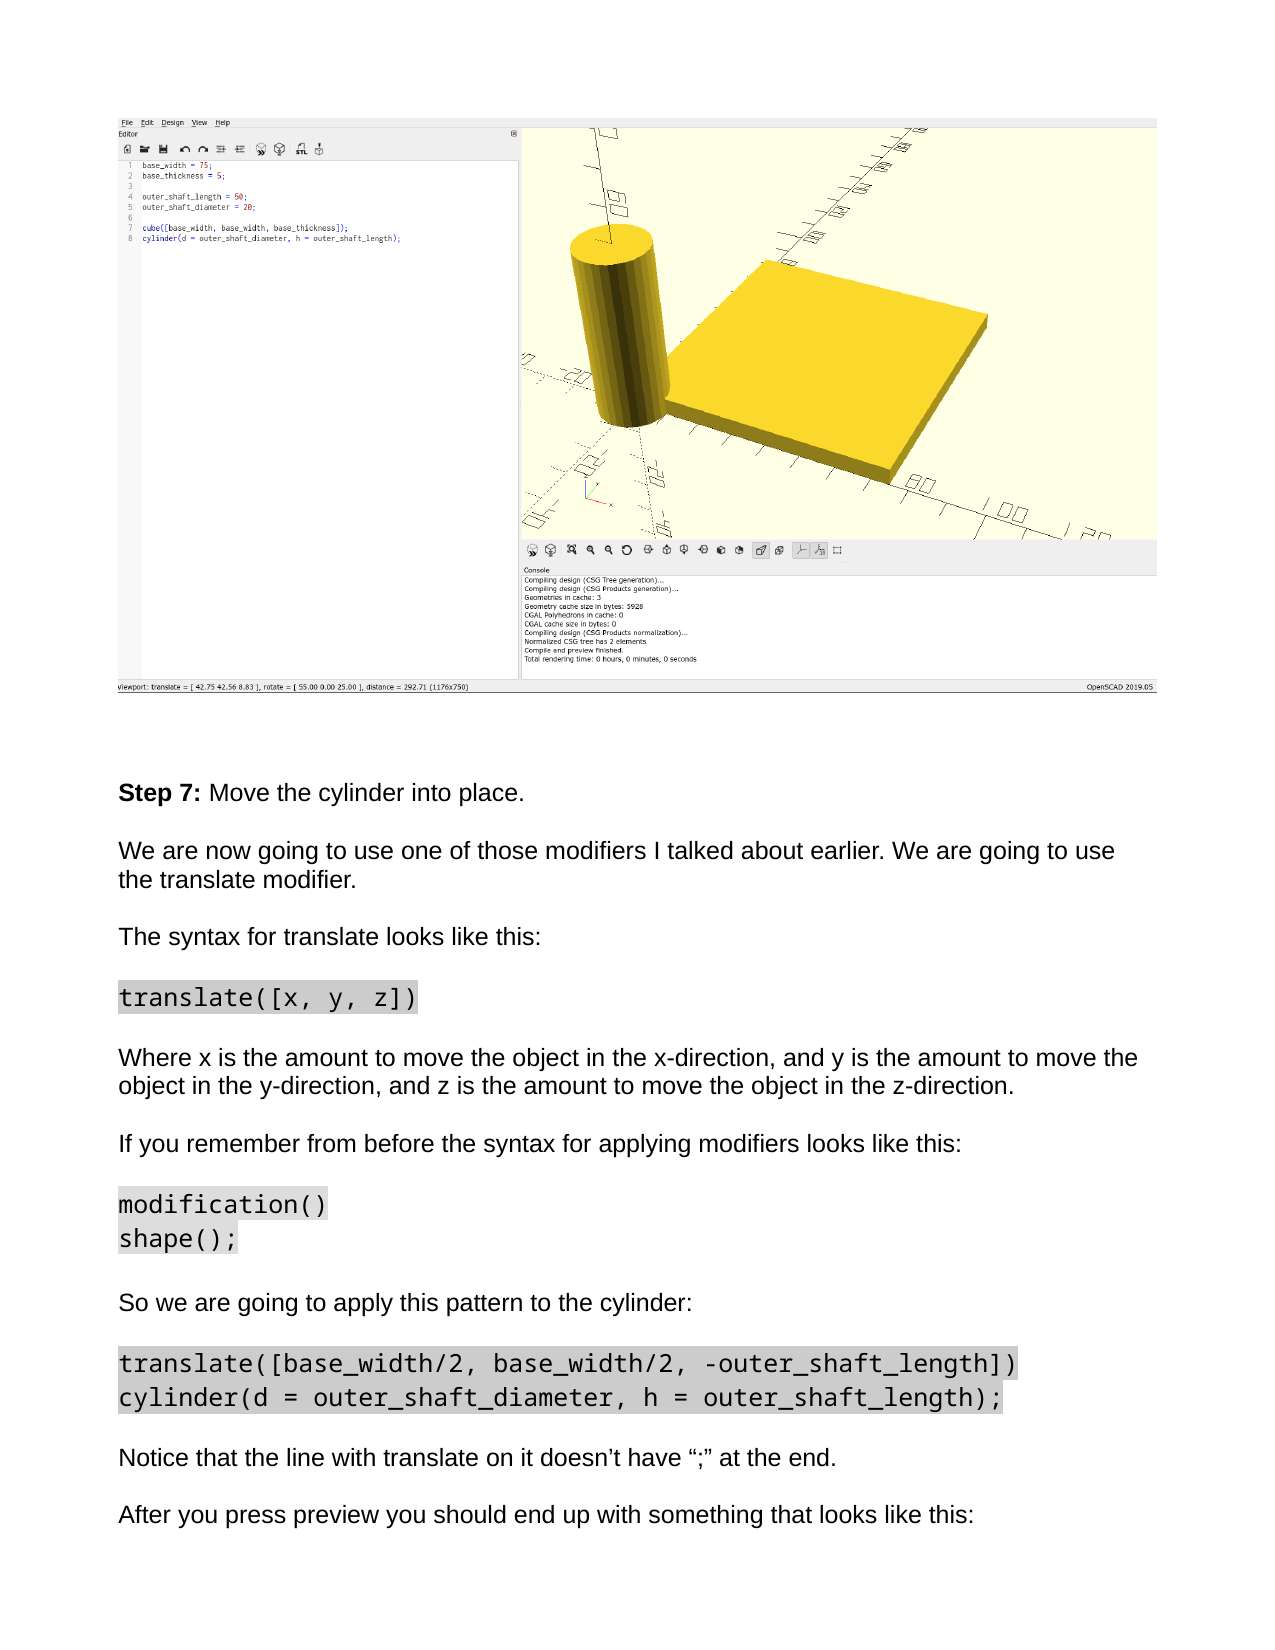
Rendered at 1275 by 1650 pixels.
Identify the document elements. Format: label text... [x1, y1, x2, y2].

text Step 7: Move the cylinder into place. [118, 778, 1157, 807]
text modification() [118, 1186, 1157, 1220]
text We are now going to use one of those modifiers I talked about earlier. We are going to use the translate modifier. [118, 836, 1157, 893]
text After you press preview you should end up with something that looks like this: [118, 1500, 1157, 1529]
picture [118, 118, 1157, 693]
text So we are going to apply this pattern to the cylinder: [118, 1288, 1157, 1317]
text If you remember from before the syntax for applying modifiers looks like this: [118, 1129, 1157, 1157]
text shape(); [118, 1220, 1157, 1254]
text Notice that the line with translate on it doesn’t have “;” at the end. [118, 1443, 1157, 1472]
text Where x is the amount to move the object in the x-direction, and y is the amount to move the object in the y-direction, and z is the amount to move the object in the z-direction. [118, 1042, 1157, 1100]
text The syntax for translate looks like this: [118, 922, 1157, 951]
text translate([x, y, z]) [118, 980, 1157, 1014]
text cylinder(d = outer_shaft_diameter, h = outer_shaft_length); [118, 1380, 1157, 1414]
text translate([base_width/2, base_width/2, -outer_shaft_length]) [118, 1346, 1157, 1380]
